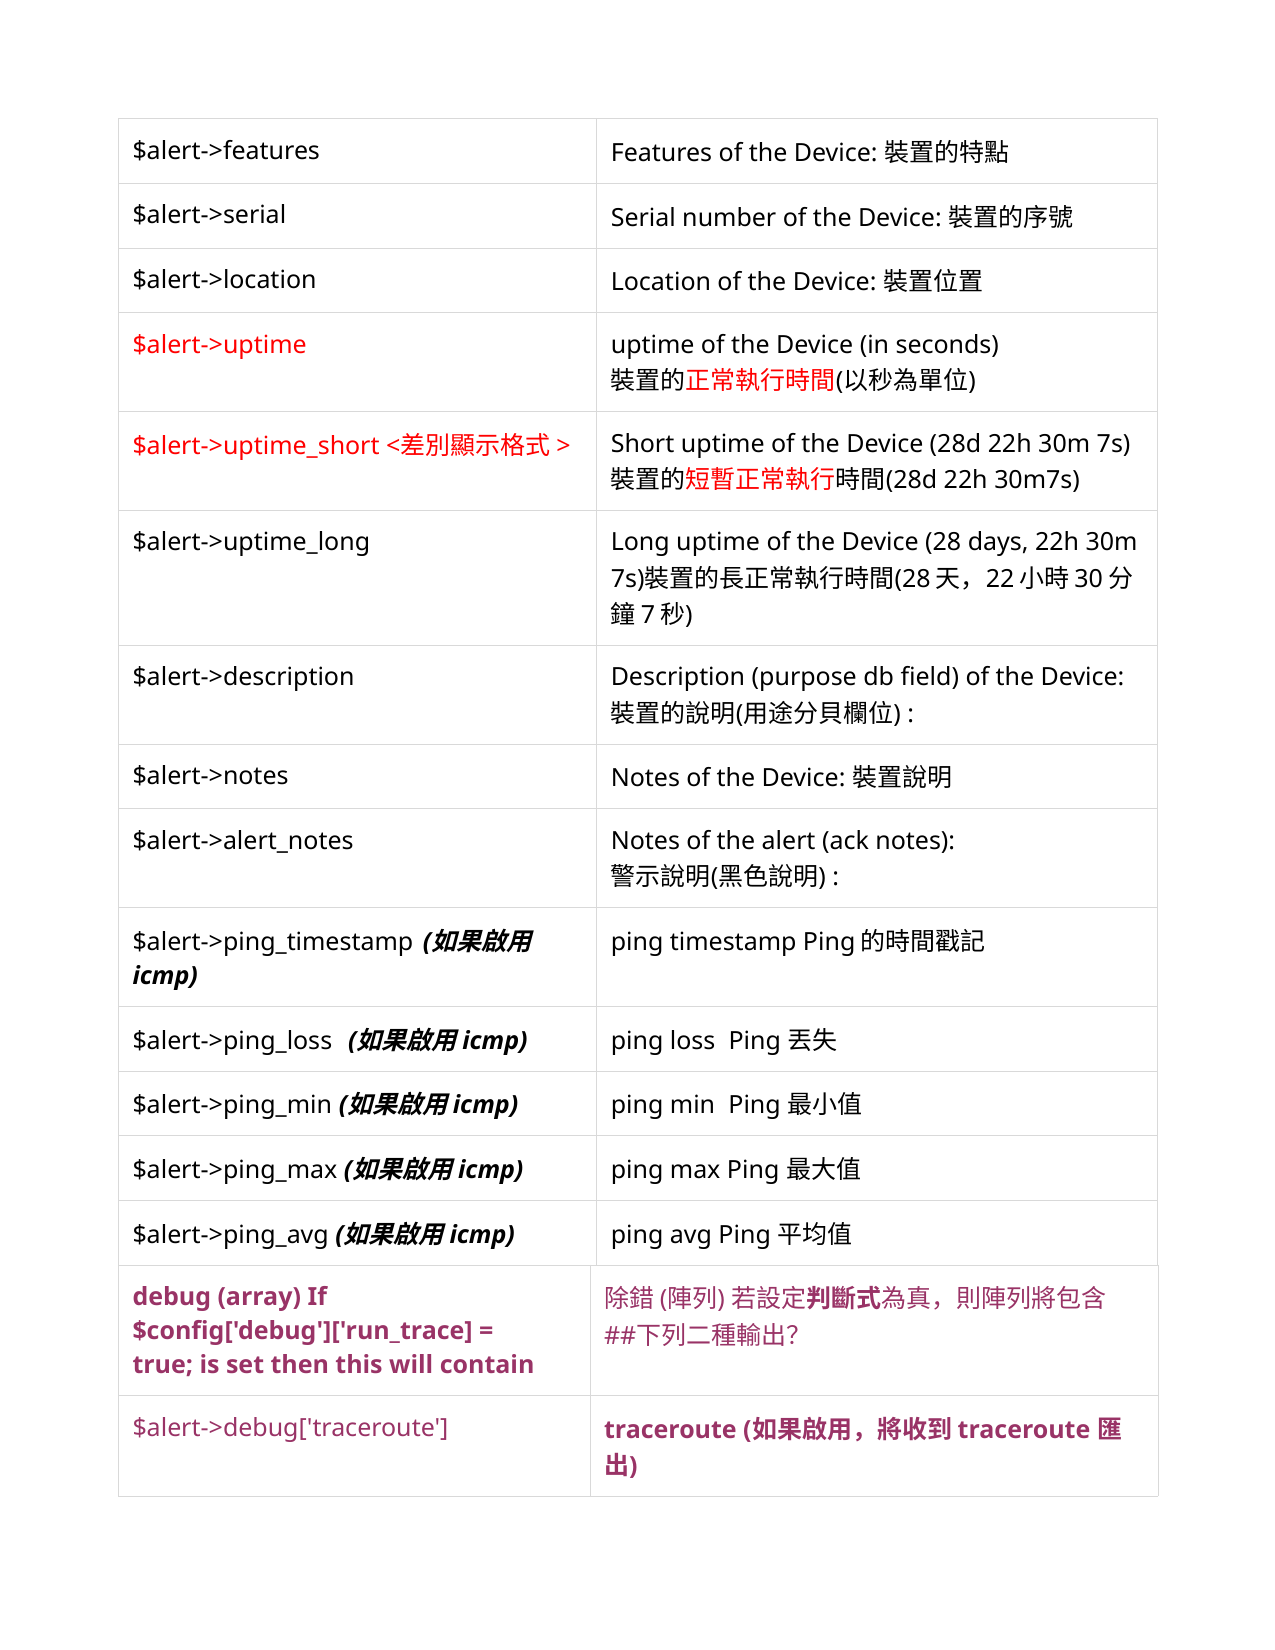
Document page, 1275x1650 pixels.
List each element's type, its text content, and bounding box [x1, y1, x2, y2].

table_cell $alert->notes [119, 745, 596, 808]
table_header 除錯 (陣列) 若設定判斷式為真，則陣列將包含 ##下列二種輸出？ [591, 1266, 1158, 1395]
table_cell $alert->features [119, 119, 596, 183]
table_cell traceroute (如果啟用，將收到 traceroute 匯出) [591, 1396, 1158, 1496]
table_cell ping avg Ping 平均值 [597, 1201, 1157, 1264]
table_cell ping loss Ping 丟失 [597, 1007, 1157, 1071]
table_header $alert->alert_notes [119, 809, 596, 907]
table_cell $alert->ping_loss (如果啟用 icmp) [119, 1007, 596, 1071]
table_cell uptime of the Device (in seconds) 裝置的正常執行時間(以秒為單位) [597, 313, 1157, 411]
table_header Location of the Device: 裝置位置 [597, 249, 1157, 312]
table_cell $alert->description [119, 646, 596, 743]
table_cell ping max Ping 最大值 [597, 1136, 1157, 1200]
table_header $alert->location [119, 249, 596, 312]
table_cell $alert->serial [119, 184, 596, 247]
table_cell $alert->uptime [119, 313, 596, 411]
table_cell $alert->uptime_short <差別顯示格式 > [119, 412, 596, 510]
table_cell $alert->ping_min (如果啟用 icmp) [119, 1072, 596, 1135]
table_cell $alert->uptime_long [119, 511, 596, 645]
table_cell Short uptime of the Device (28d 22h 30m 7s) 裝置的短暫正常執行時間(28d 22h 30m7s) [597, 412, 1157, 510]
table_cell $alert->ping_timestamp (如果啟用 icmp) [119, 908, 596, 1006]
table_cell $alert->ping_max (如果啟用 icmp) [119, 1136, 596, 1200]
table_cell Long uptime of the Device (28 days, 22h 30m 7s)裝置的長正常執行時間(28天，22小時30分鐘7秒) [597, 511, 1157, 645]
table_cell Serial number of the Device: 裝置的序號 [597, 184, 1157, 247]
table_header debug (array) If $config['debug']['run_trace] = true; is set then this will contain [119, 1266, 590, 1395]
table_cell $alert->ping_avg (如果啟用 icmp) [119, 1201, 596, 1264]
table_cell ping min Ping 最小值 [597, 1072, 1157, 1135]
table_cell Description (purpose db field) of the Device: 裝置的說明(用途分貝欄位) : [597, 646, 1157, 743]
table_cell Notes of the Device: 裝置說明 [597, 745, 1157, 808]
table_cell ping timestamp Ping的時間戳記 [597, 908, 1157, 1006]
table_header Notes of the alert (ack notes): 警示說明(黑色說明) : [597, 809, 1157, 907]
table_cell $alert->debug['traceroute'] [119, 1396, 590, 1496]
table_cell Features of the Device: 裝置的特點 [597, 119, 1157, 183]
